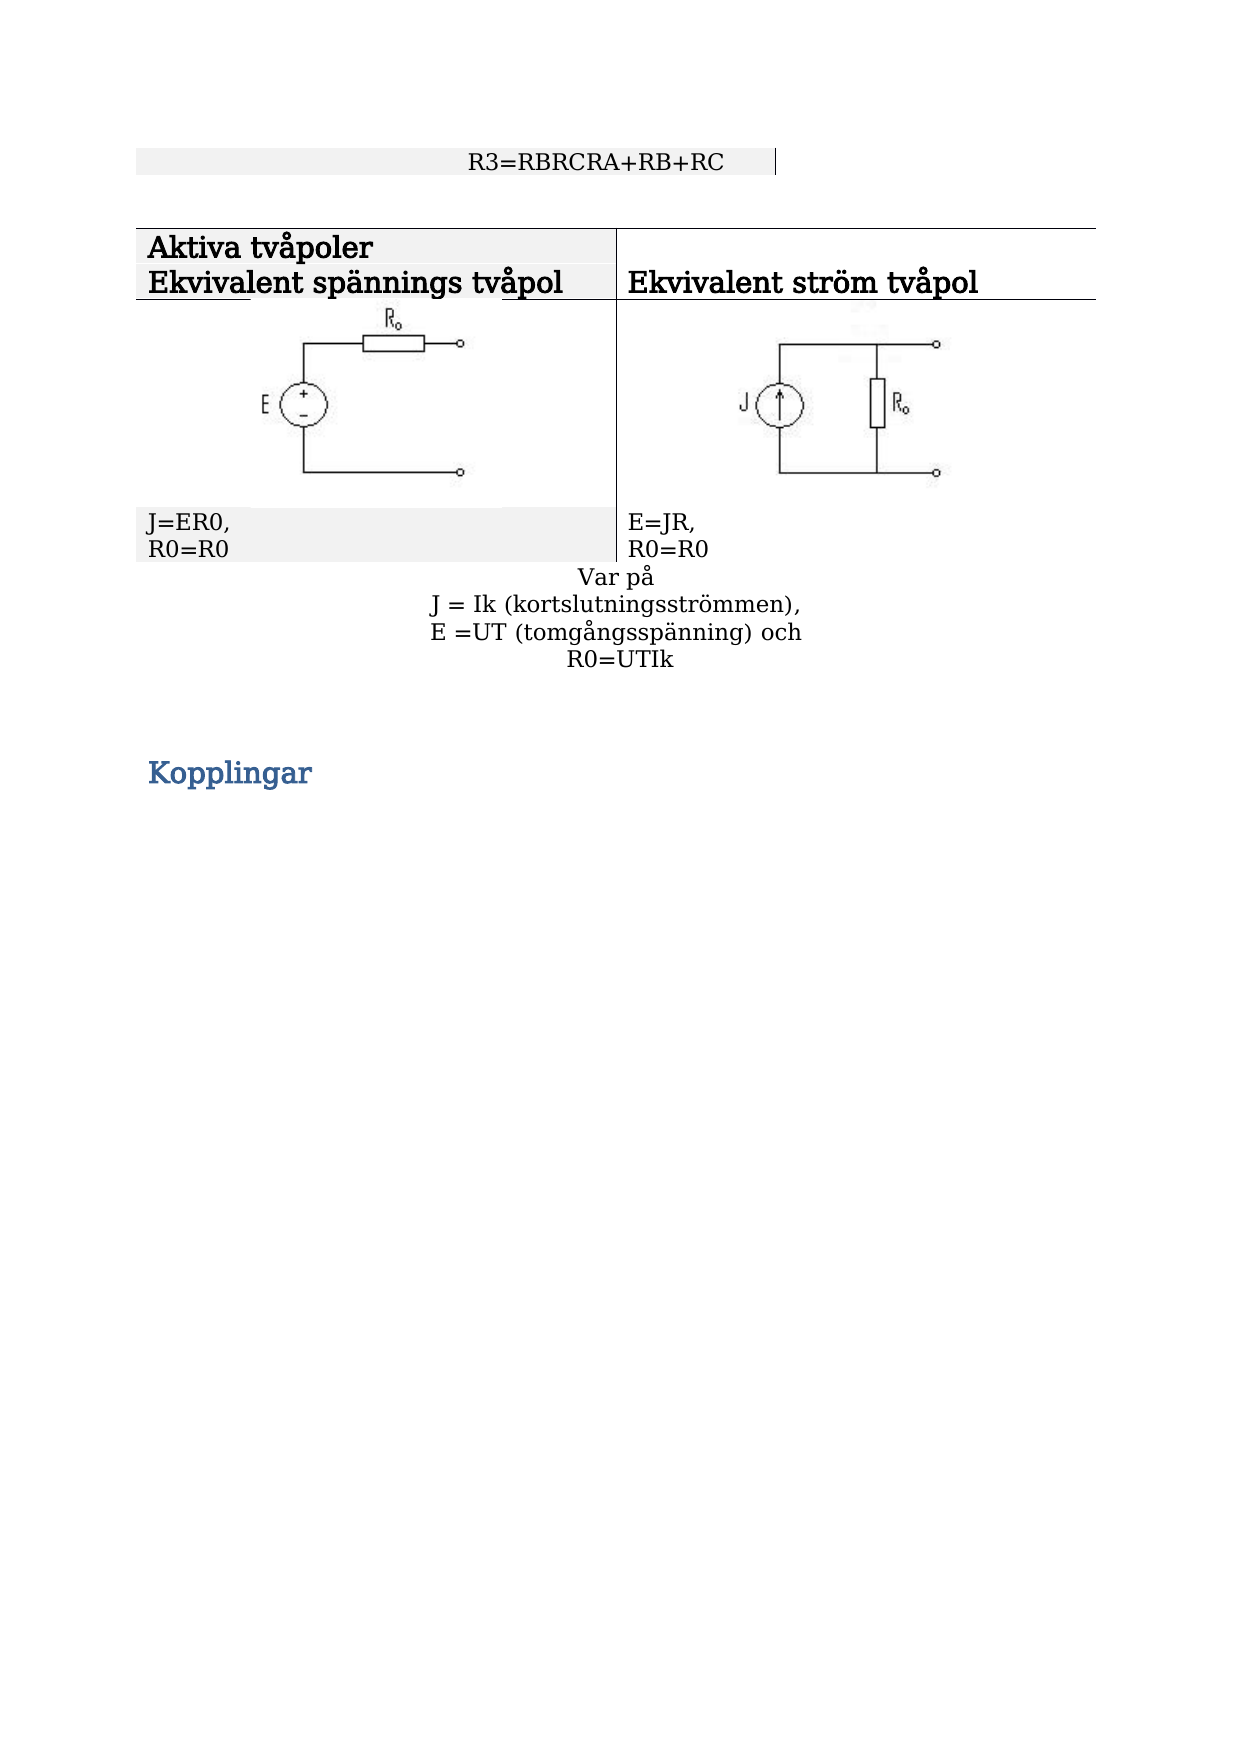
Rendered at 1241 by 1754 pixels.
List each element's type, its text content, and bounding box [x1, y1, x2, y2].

table_cell [986, 300, 1096, 507]
table_header Aktiva tvåpoler [136, 229, 616, 263]
table_cell [776, 148, 1096, 175]
table_cell J=ER0, R0=R0 [136, 507, 616, 562]
table_header [617, 229, 1096, 263]
table_cell R3=RBRCRA+RB+RC [456, 148, 775, 175]
picture [250, 299, 502, 508]
picture [726, 300, 986, 507]
table_cell Ekvivalent spännings tvåpol [136, 264, 616, 298]
table_cell Var på J = Ik (kortslutningsströmmen), E =UT (tomgångsspänning) och R0=UTIk [136, 562, 1096, 672]
subtitle Kopplingar [148, 754, 1093, 789]
table_cell [136, 300, 250, 507]
table_cell [617, 300, 726, 507]
table_cell E=JR, R0=R0 [617, 507, 1096, 562]
table_cell [502, 300, 616, 507]
table_cell Ekvivalent ström tvåpol [617, 264, 1096, 298]
table_cell [136, 148, 456, 175]
